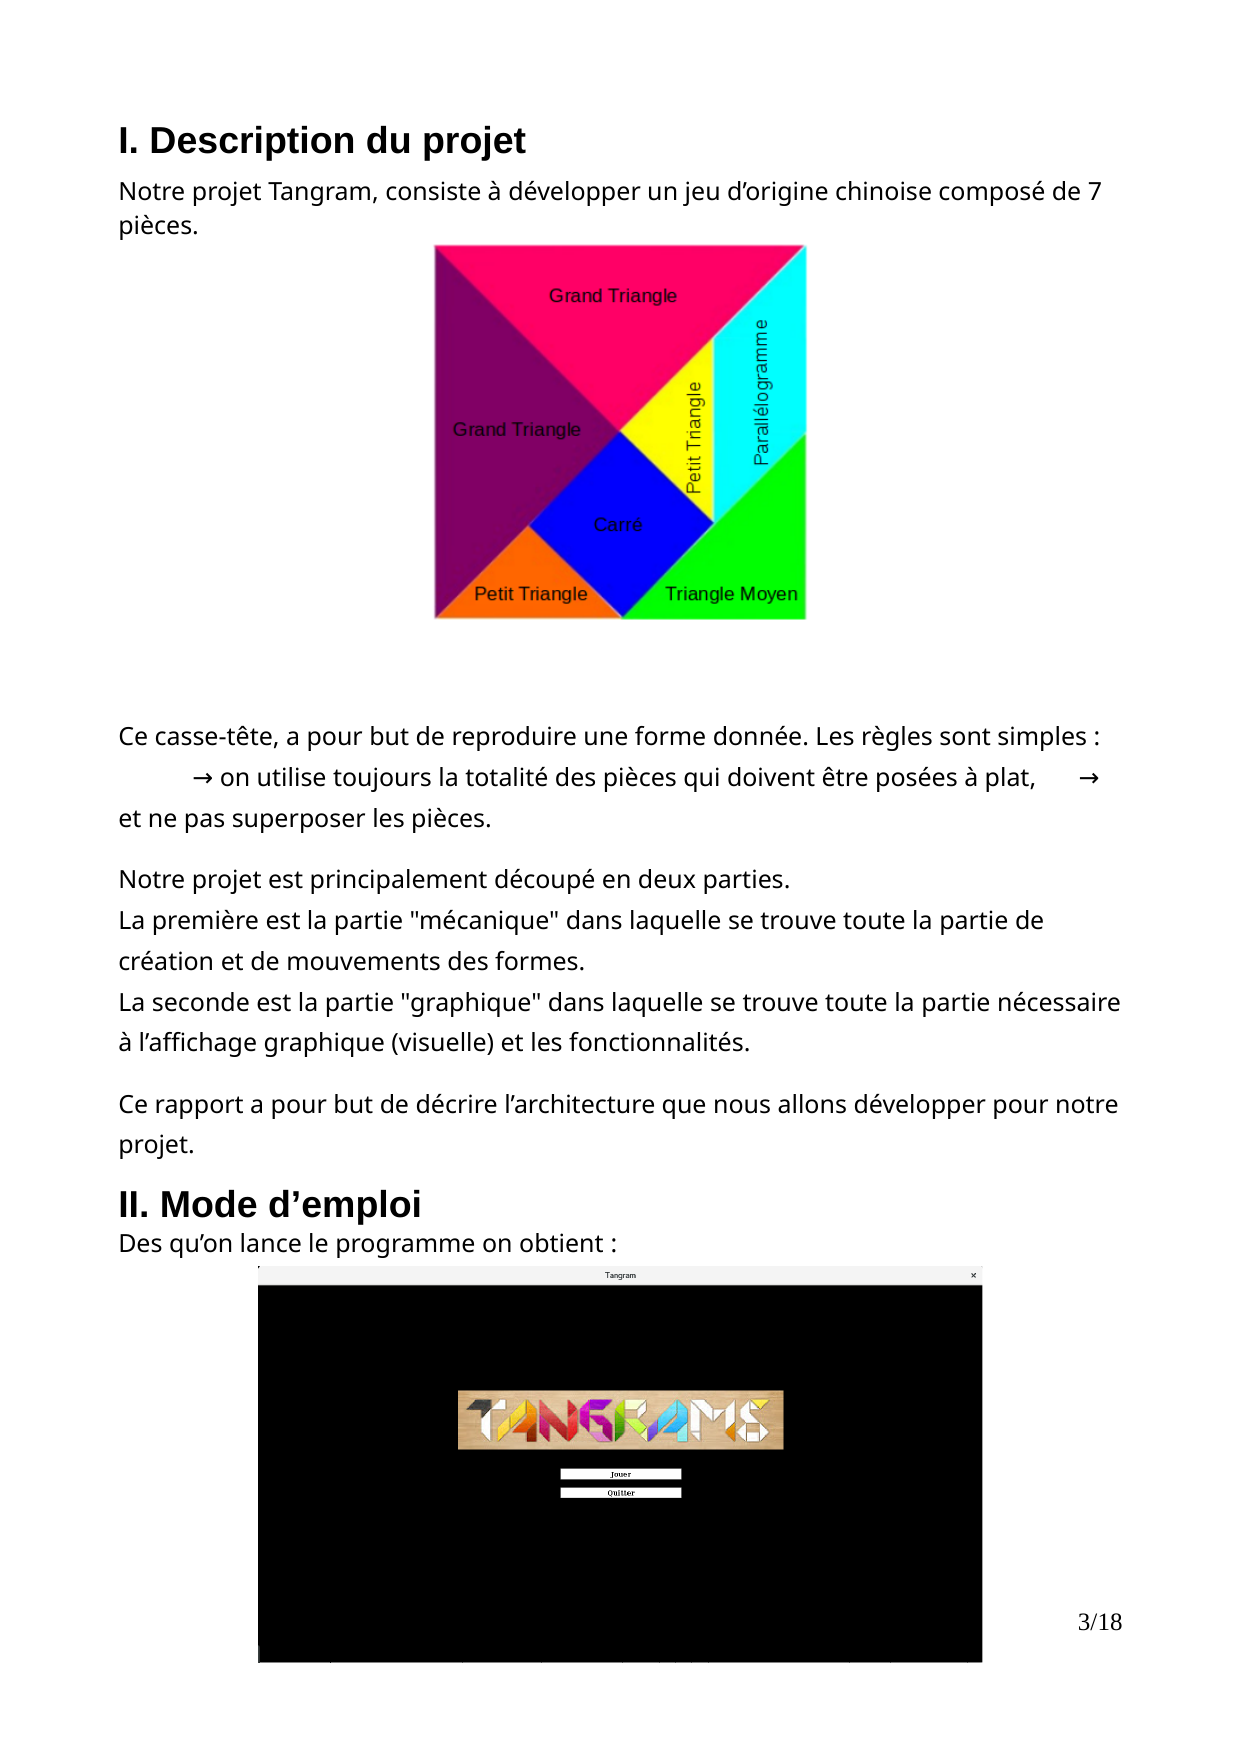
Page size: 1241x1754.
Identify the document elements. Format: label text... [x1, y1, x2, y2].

text Ce casse-tête, a pour but de reproduire une forme donnée. Les règles sont simples : [118, 719, 1122, 753]
text Ce rapport a pour but de décrire l’architecture que nous allons développer pour notre projet. [118, 1086, 1122, 1161]
text La première est la partie "mécanique" dans laquelle se trouve toute la partie de création et de mouvements des formes. [118, 902, 1122, 977]
text → on utilise toujours la totalité des pièces qui doivent être posées à plat, → et ne pas superposer les pièces. [118, 759, 1122, 834]
text Des qu’on lance le programme on obtient : [118, 1226, 1122, 1260]
text Notre projet Tangram, consiste à développer un jeu d’origine chinoise composé de 7 pièces. [118, 174, 1122, 242]
subtitle II. Mode d’emploi [118, 1182, 1122, 1226]
text La seconde est la partie "graphique" dans laquelle se trouve toute la partie nécessaire à l’affichage graphique (visuelle) et les fonctionnalités. [118, 984, 1122, 1059]
text Notre projet est principalement découpé en deux parties. [118, 862, 1122, 896]
picture [258, 1266, 983, 1663]
picture [430, 241, 810, 623]
subtitle I. Description du projet [118, 118, 1122, 161]
